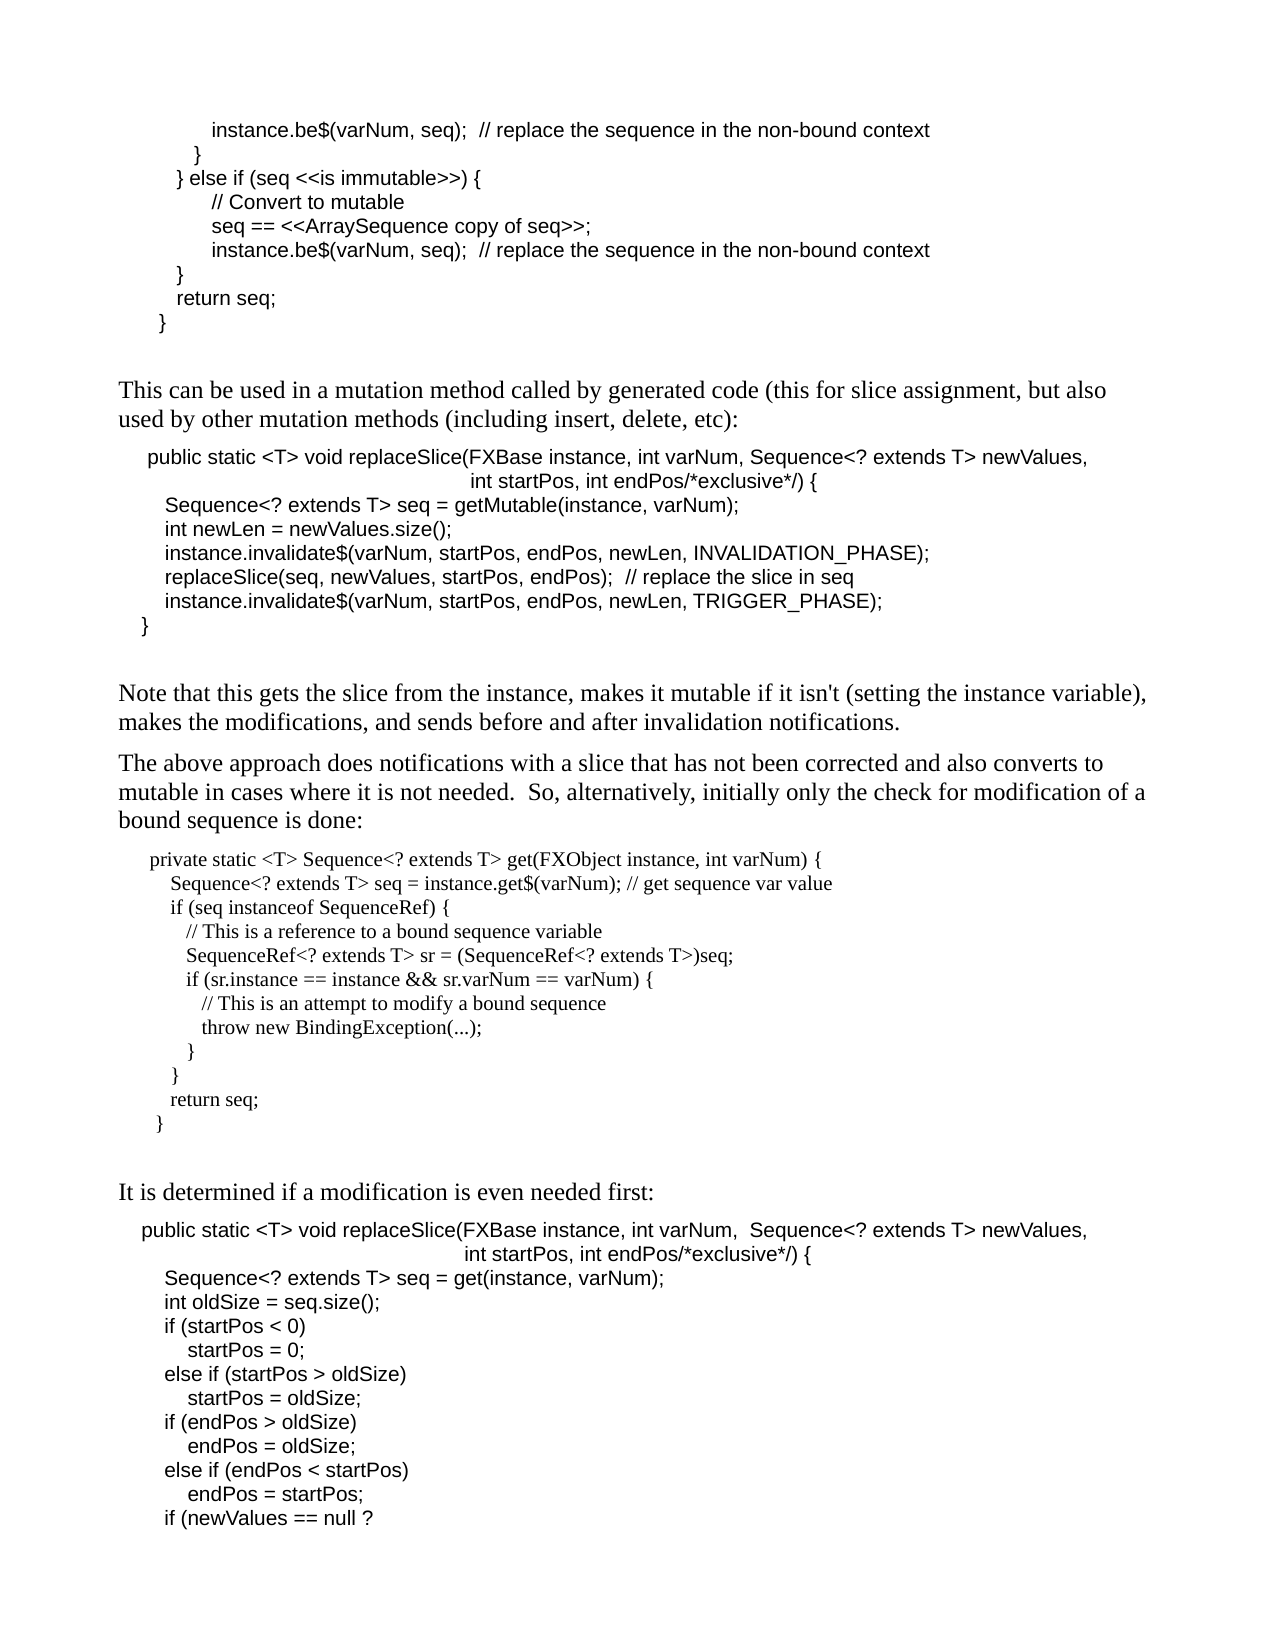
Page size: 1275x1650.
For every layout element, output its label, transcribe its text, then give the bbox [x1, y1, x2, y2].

text if (endPos > oldSize) [118, 1409, 1157, 1433]
text if (startPos < 0) [118, 1314, 1157, 1338]
text This can be used in a mutation method called by generated code (this for slice assignment, but also used by other mutation methods (including insert, delete, etc): [118, 375, 1157, 432]
text public static <T> void replaceSlice(FXBase instance, int varNum, Sequence<? extends T> newValues, [118, 445, 1157, 469]
text public static <T> void replaceSlice(FXBase instance, int varNum, Sequence<? extends T> newValues, [118, 1218, 1157, 1242]
text Sequence<? extends T> seq = get(instance, varNum); [118, 1266, 1157, 1290]
text Note that this gets the slice from the instance, makes it mutable if it isn't (setting the instance variable), makes the modifications, and sends before and after invalidation notifications. [118, 678, 1157, 735]
text else if (endPos < startPos) [118, 1457, 1157, 1481]
text startPos = oldSize; [118, 1386, 1157, 1409]
text It is determined if a modification is even needed first: [118, 1177, 1157, 1205]
text endPos = oldSize; [118, 1433, 1157, 1457]
text private static <T> Sequence<? extends T> get(FXObject instance, int varNum) { Sequence<? extends T> seq = instance.get$(varNum); // get sequence var value if (seq instanceof SequenceRef) { // This is a reference to a bound sequence variable SequenceRef<? extends T> sr = (SequenceRef<? extends T>)seq; if (sr.instance == instance && sr.varNum == varNum) { // This is an attempt to modify a bound sequence throw new BindingException(...); } } return seq; } [118, 847, 1157, 1135]
text startPos = 0; [118, 1338, 1157, 1362]
text int oldSize = seq.size(); [118, 1290, 1157, 1314]
text int startPos, int endPos/*exclusive*/) { [118, 1242, 1157, 1266]
text instance.be$(varNum, seq); // replace the sequence in the non-bound context } } else if (seq <<is immutable>>) { // Convert to mutable seq == <<ArraySequence copy of seq>>; instance.be$(varNum, seq); // replace the sequence in the non-bound context } return seq; } [118, 118, 1157, 334]
text int startPos, int endPos/*exclusive*/) { Sequence<? extends T> seq = getMutable(instance, varNum); int newLen = newValues.size(); instance.invalidate$(varNum, startPos, endPos, newLen, INVALIDATION_PHASE); replaceSlice(seq, newValues, startPos, endPos); // replace the slice in seq instance.invalidate$(varNum, startPos, endPos, newLen, TRIGGER_PHASE); } [118, 469, 1157, 637]
text else if (startPos > oldSize) [118, 1362, 1157, 1386]
text if (newValues == null ? [118, 1505, 1157, 1529]
text endPos = startPos; [118, 1481, 1157, 1505]
text The above approach does notifications with a slice that has not been corrected and also converts to mutable in cases where it is not needed. So, alternatively, initially only the check for modification of a bound sequence is done: [118, 748, 1157, 834]
